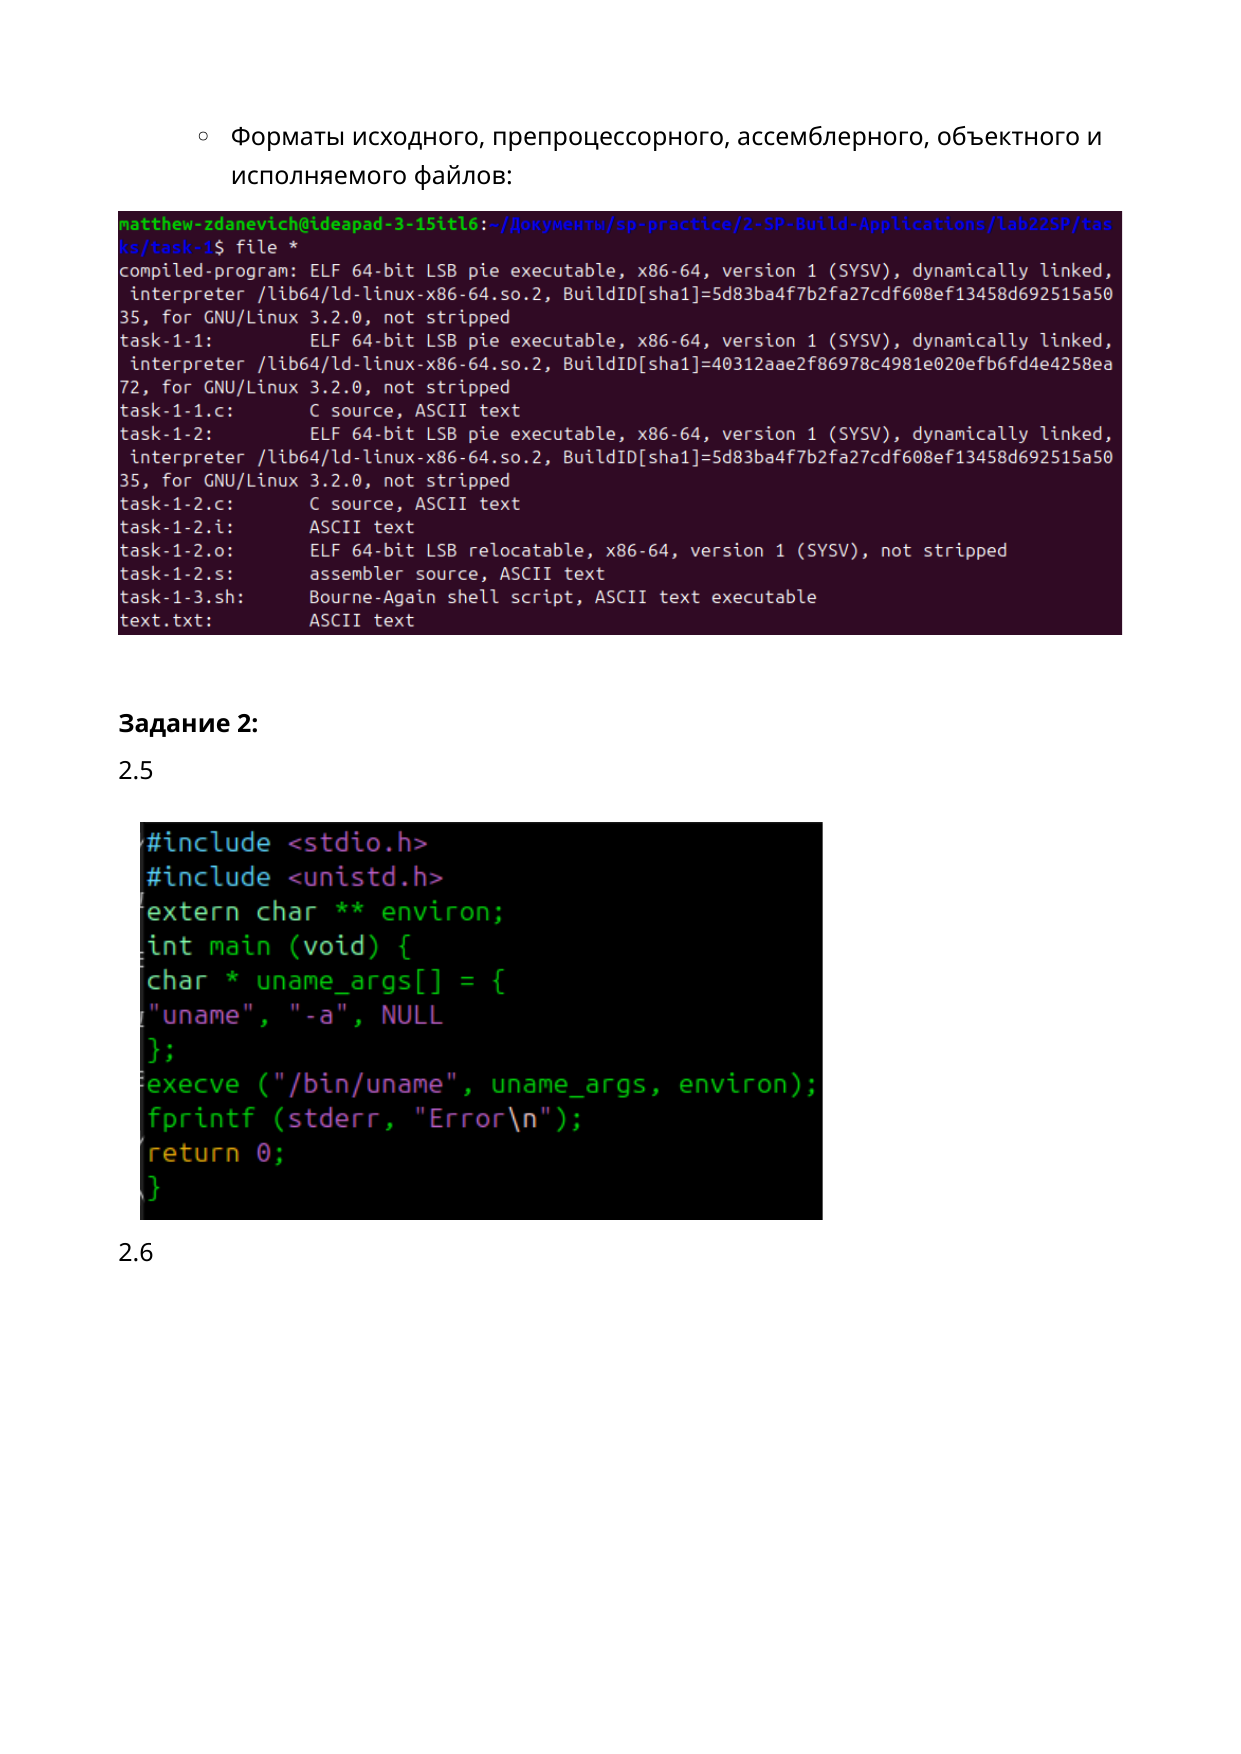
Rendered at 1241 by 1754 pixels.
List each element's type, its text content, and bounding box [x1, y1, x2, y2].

subtitle Задание 2: [118, 706, 1122, 740]
picture [118, 211, 1123, 635]
text 2.6 [118, 1235, 1122, 1269]
picture [140, 822, 823, 1220]
list Форматы исходного, препроцессорного, ассемблерного, объектного и исполняемого файлов: [193, 118, 1122, 191]
text 2.5 [118, 753, 1122, 787]
